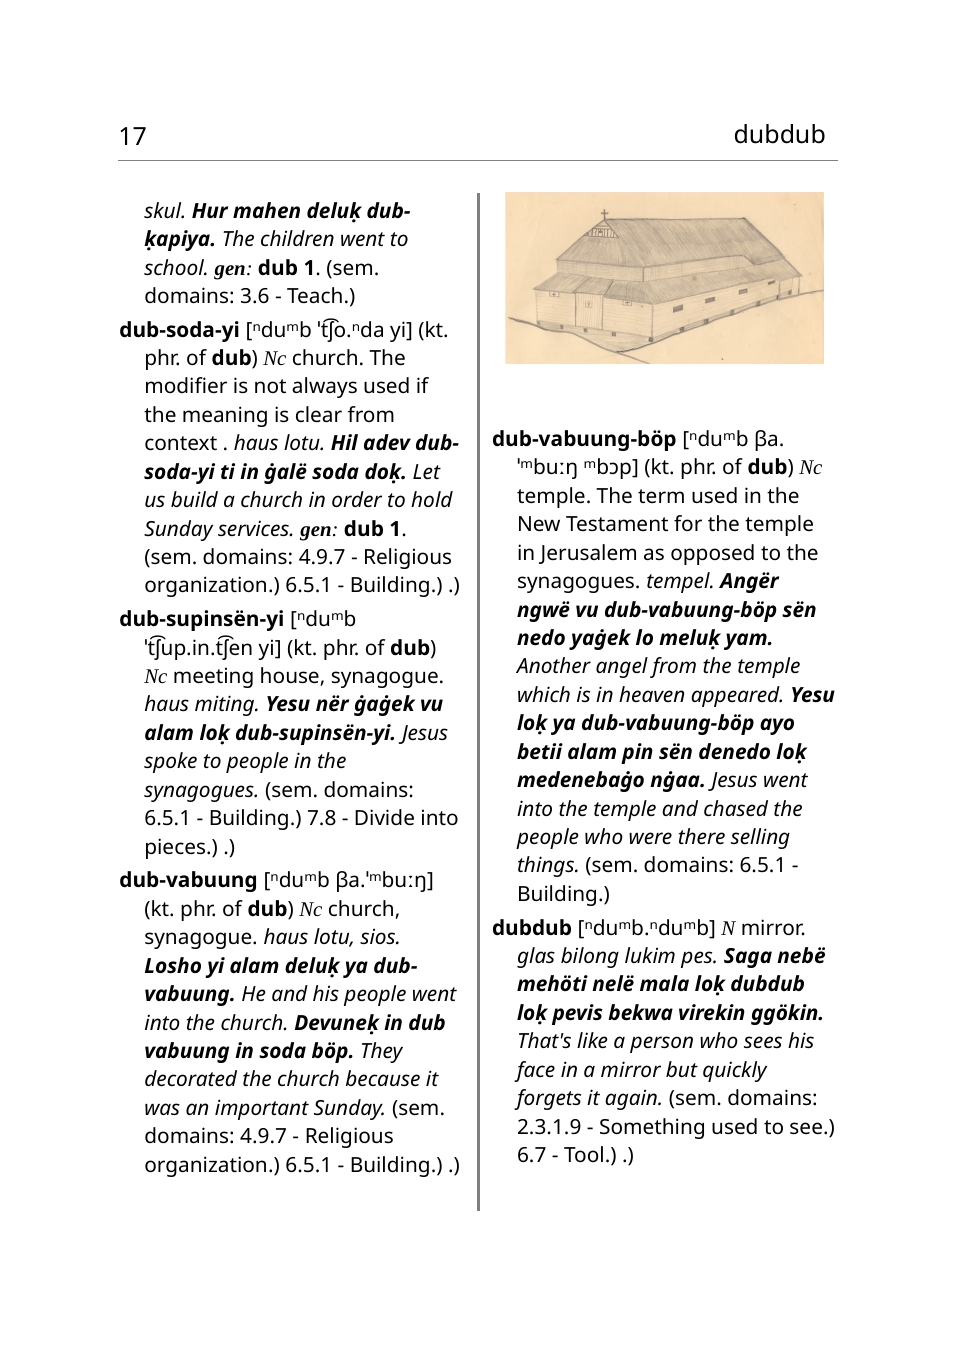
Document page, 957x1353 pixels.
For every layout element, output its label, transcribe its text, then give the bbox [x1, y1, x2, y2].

text dub-vabuung-böp [ⁿduᵐb βa.ˈᵐbuːŋ ᵐbɔp] (kt. phr. of dub) Nc temple. The term used in the New Testament for the temple in Jerusalem as opposed to the synagogues. tempel. Angër ngwë vu dub-vabuung-böp sën nedo yaġek lo meluḳ yam. Another angel from the temple which is in heaven appeared. Yesu loḳ ya dub-vabuung-böp ayo betii alam pin sën denedo loḳ medenebaġo nġaa. Jesus went into the temple and chased the people who were there selling things. (sem. domains: 6.5.1 - Building.) [492, 422, 837, 909]
text skul. Hur mahen deluḳ dub-ḳapiya. The children went to school. gen: dub 1. (sem. domains: 3.6 - Teach.) [119, 194, 465, 312]
picture [505, 192, 824, 364]
text dub-vabuung [523, 364, 823, 396]
text dub-vabuung [ⁿduᵐb βa.ˈᵐbuːŋ] (kt. phr. of dub) Nc church, synagogue. haus lotu, sios. Losho yi alam deluḳ ya dub-vabuung. He and his people went into the church. Devuneḳ in dub vabuung in soda böp. They decorated the church because it was an important Sunday. (sem. domains: 4.9.7 - Religious organization.) 6.5.1 - Building.) .) [119, 862, 465, 1182]
text dub-supinsën-yi [ⁿduᵐb ˈt͡ʃup.in.t͡ʃen yi] (kt. phr. of dub) Nc meeting house, synagogue. haus miting. Yesu nër ġaġek vu alam loḳ dub-supinsën-yi. Jesus spoke to people in the synagogues. (sem. domains: 6.5.1 - Building.) 7.8 - Divide into pieces.) .) [119, 601, 465, 862]
text dub-soda-yi [ⁿduᵐb ˈt͡ʃo.ⁿda yi] (kt. phr. of dub) Nc church. The modifier is not always used if the meaning is clear from context . haus lotu. Hil adev dub-soda-yi ti in ġalë soda doḳ. Let us build a church in order to hold Sunday services. gen: dub 1. (sem. domains: 4.9.7 - Religious organization.) 6.5.1 - Building.) .) [119, 312, 465, 601]
text dubdub [ⁿduᵐb.ⁿduᵐb] N mirror. glas bilong lukim pes. Saga nebë mehöti nelë mala loḳ dubdub loḳ pevis bekwa virekin ggökin. That's like a person who sees his face in a mirror but quickly forgets it again. (sem. domains: 2.3.1.9 - Something used to see.) 6.7 - Tool.) .) [492, 909, 837, 1173]
